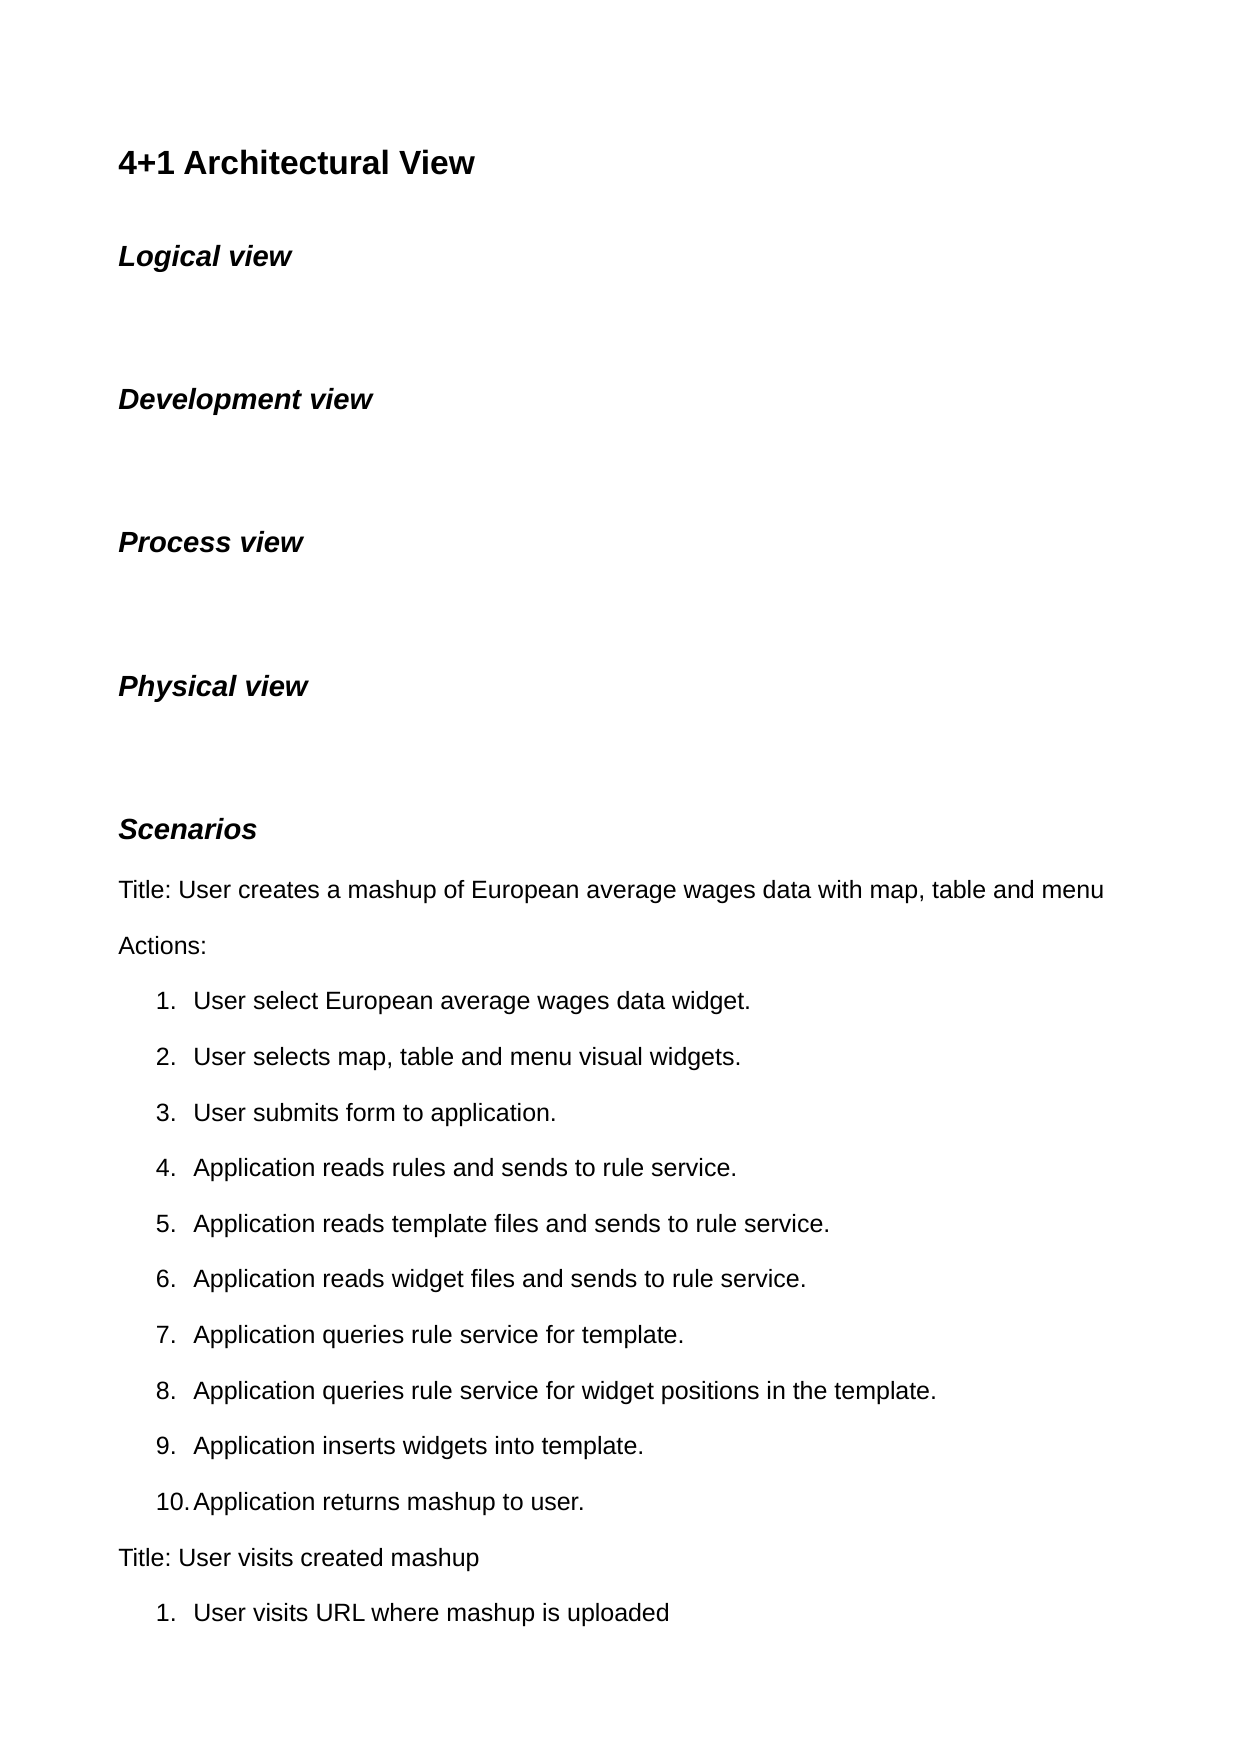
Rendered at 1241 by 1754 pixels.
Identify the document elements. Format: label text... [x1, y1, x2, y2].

list Application inserts widgets into template. [156, 1431, 1122, 1460]
subtitle Process view [118, 525, 1122, 559]
subtitle Development view [118, 382, 1122, 416]
list Application reads rules and sends to rule service. [156, 1153, 1122, 1182]
subtitle 4+1 Architectural View [118, 143, 1122, 182]
subtitle Physical view [118, 669, 1122, 702]
list Application queries rule service for template. [156, 1320, 1122, 1349]
list Application returns mashup to user. [156, 1487, 1122, 1516]
text Title: User visits created mashup [118, 1543, 1122, 1571]
list User selects map, table and menu visual widgets. [156, 1042, 1122, 1071]
subtitle Scenarios [118, 812, 1122, 846]
list Application queries rule service for widget positions in the template. [156, 1376, 1122, 1404]
list User select European average wages data widget. [156, 986, 1122, 1015]
text Title: User creates a mashup of European average wages data with map, table and menu [118, 875, 1122, 904]
list User submits form to application. [156, 1098, 1122, 1126]
list Application reads widget files and sends to rule service. [156, 1264, 1122, 1293]
list Application reads template files and sends to rule service. [156, 1209, 1122, 1238]
list User visits URL where mashup is uploaded [156, 1598, 1122, 1627]
subtitle Logical view [118, 238, 1122, 272]
text Actions: [118, 931, 1122, 959]
